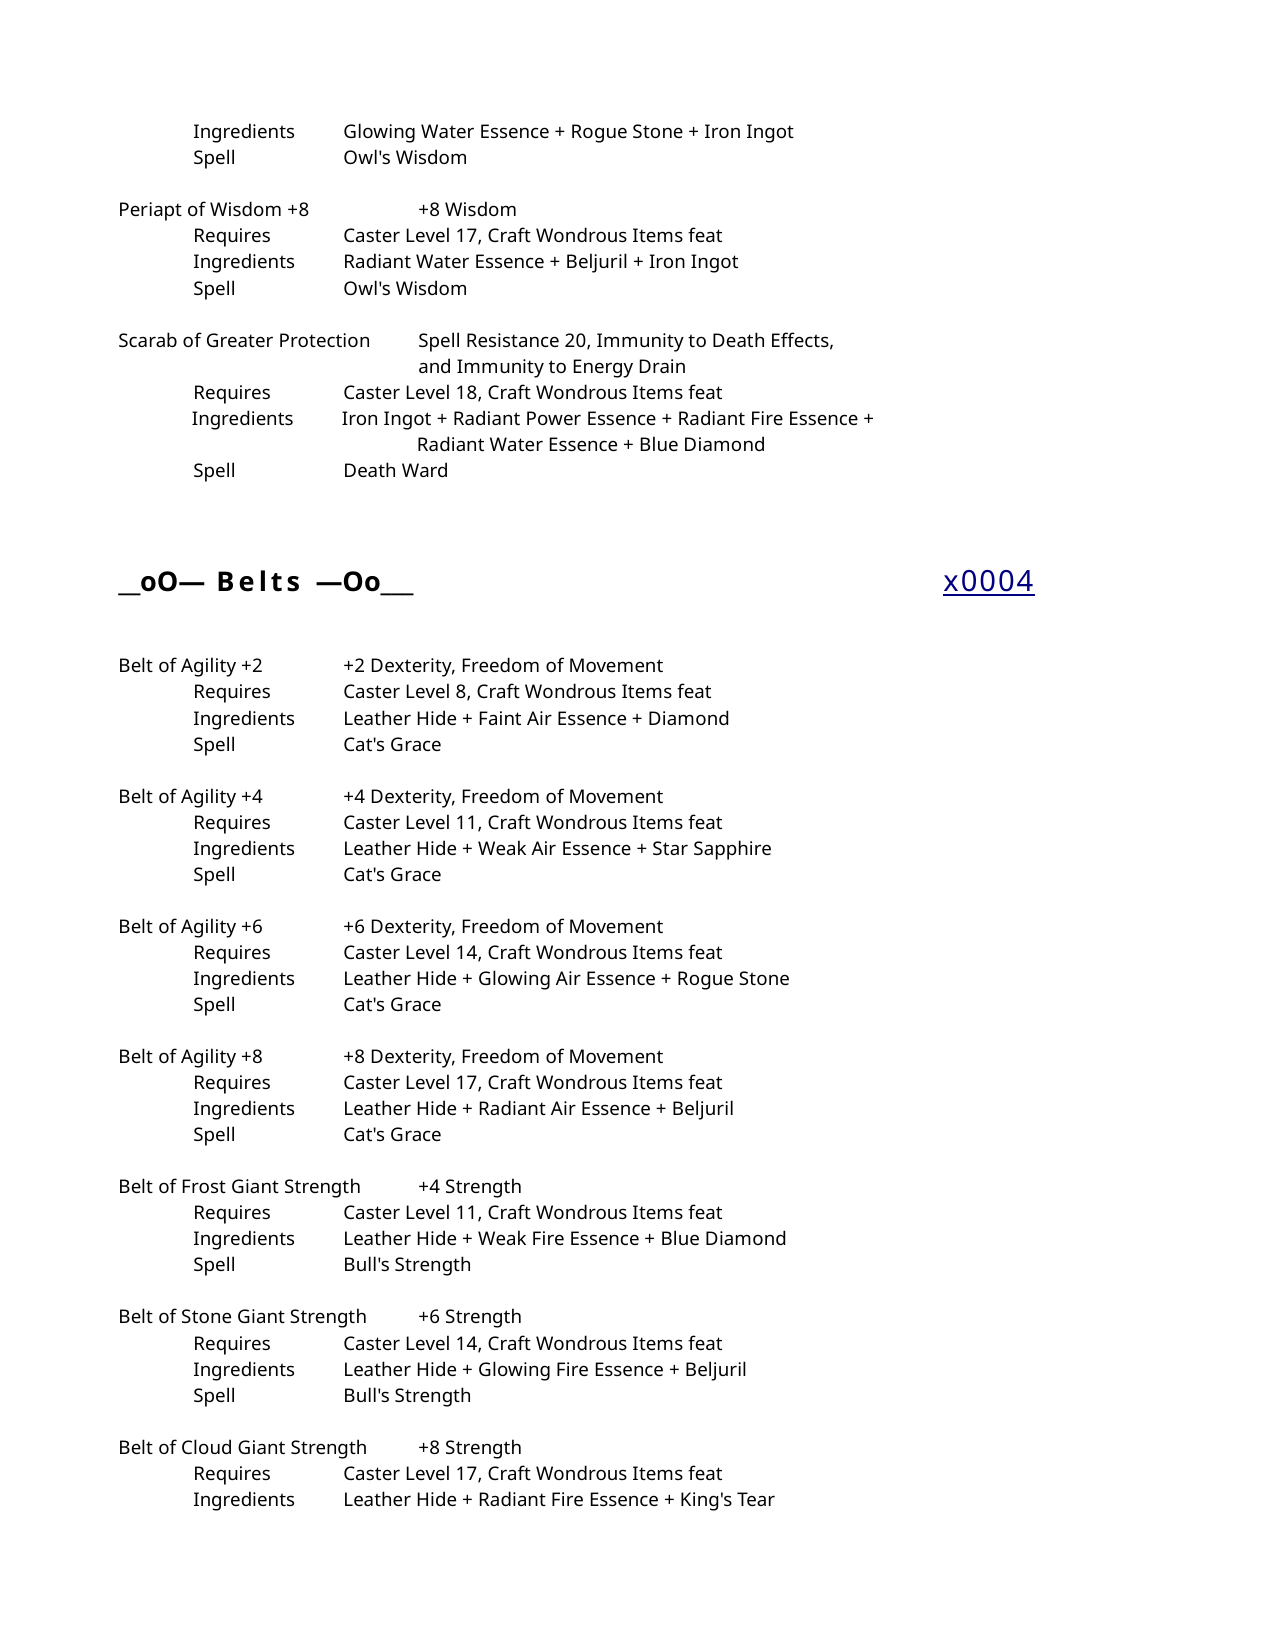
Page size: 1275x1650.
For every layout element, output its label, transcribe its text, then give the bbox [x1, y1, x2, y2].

text Belt of Agility +4 +4 Dexterity, Freedom of Movement [118, 783, 1157, 809]
text Requires Caster Level 17, Craft Wondrous Items feat [118, 222, 1157, 248]
text Requires Caster Level 17, Craft Wondrous Items feat [118, 1069, 1157, 1095]
text Ingredients Leather Hide + Radiant Fire Essence + King's Tear [118, 1486, 1157, 1512]
text Requires Caster Level 8, Craft Wondrous Items feat [118, 678, 1157, 704]
text Belt of Frost Giant Strength +4 Strength [118, 1173, 1157, 1199]
text and Immunity to Energy Drain [118, 352, 1157, 378]
text Belt of Cloud Giant Strength +8 Strength [118, 1434, 1157, 1460]
text Spell Cat's Grace [118, 991, 1157, 1017]
text Requires Caster Level 11, Craft Wondrous Items feat [118, 809, 1157, 835]
text Requires Caster Level 14, Craft Wondrous Items feat [118, 1329, 1157, 1356]
text Periapt of Wisdom +8 +8 Wisdom [118, 196, 1157, 222]
text Spell Bull's Strength [118, 1251, 1157, 1277]
text Spell Cat's Grace [118, 1121, 1157, 1147]
text Belt of Stone Giant Strength +6 Strength [118, 1303, 1157, 1329]
text Belt of Agility +6 +6 Dexterity, Freedom of Movement [118, 913, 1157, 939]
text Requires Caster Level 11, Craft Wondrous Items feat [118, 1199, 1157, 1225]
text Ingredients Leather Hide + Weak Air Essence + Star Sapphire [118, 835, 1157, 861]
text Spell Cat's Grace [118, 731, 1157, 757]
text Ingredients Leather Hide + Glowing Fire Essence + Beljuril [118, 1356, 1157, 1382]
text Radiant Water Essence + Blue Diamond [117, 431, 1157, 457]
text Spell Death Ward [118, 457, 1157, 483]
text Requires Caster Level 17, Craft Wondrous Items feat [118, 1460, 1157, 1486]
text Ingredients Leather Hide + Radiant Air Essence + Beljuril [118, 1095, 1157, 1121]
text Scarab of Greater Protection Spell Resistance 20, Immunity to Death Effects, [118, 326, 1157, 352]
text Ingredients Glowing Water Essence + Rogue Stone + Iron Ingot [118, 118, 1157, 144]
text Ingredients Iron Ingot + Radiant Power Essence + Radiant Fire Essence + [117, 404, 1157, 431]
text __oO— Belts —Oo___ x0004 [118, 561, 1157, 600]
text Spell Bull's Strength [118, 1382, 1157, 1408]
text Requires Caster Level 18, Craft Wondrous Items feat [118, 378, 1157, 404]
text Belt of Agility +2 +2 Dexterity, Freedom of Movement [118, 652, 1157, 678]
text Spell Owl's Wisdom [118, 144, 1157, 170]
text Spell Cat's Grace [118, 861, 1157, 887]
text Spell Owl's Wisdom [118, 274, 1157, 300]
text Belt of Agility +8 +8 Dexterity, Freedom of Movement [118, 1043, 1157, 1069]
text Ingredients Radiant Water Essence + Beljuril + Iron Ingot [118, 248, 1157, 274]
text Ingredients Leather Hide + Faint Air Essence + Diamond [118, 704, 1157, 731]
text Ingredients Leather Hide + Glowing Air Essence + Rogue Stone [118, 965, 1157, 991]
text Ingredients Leather Hide + Weak Fire Essence + Blue Diamond [118, 1225, 1157, 1251]
text Requires Caster Level 14, Craft Wondrous Items feat [118, 939, 1157, 965]
